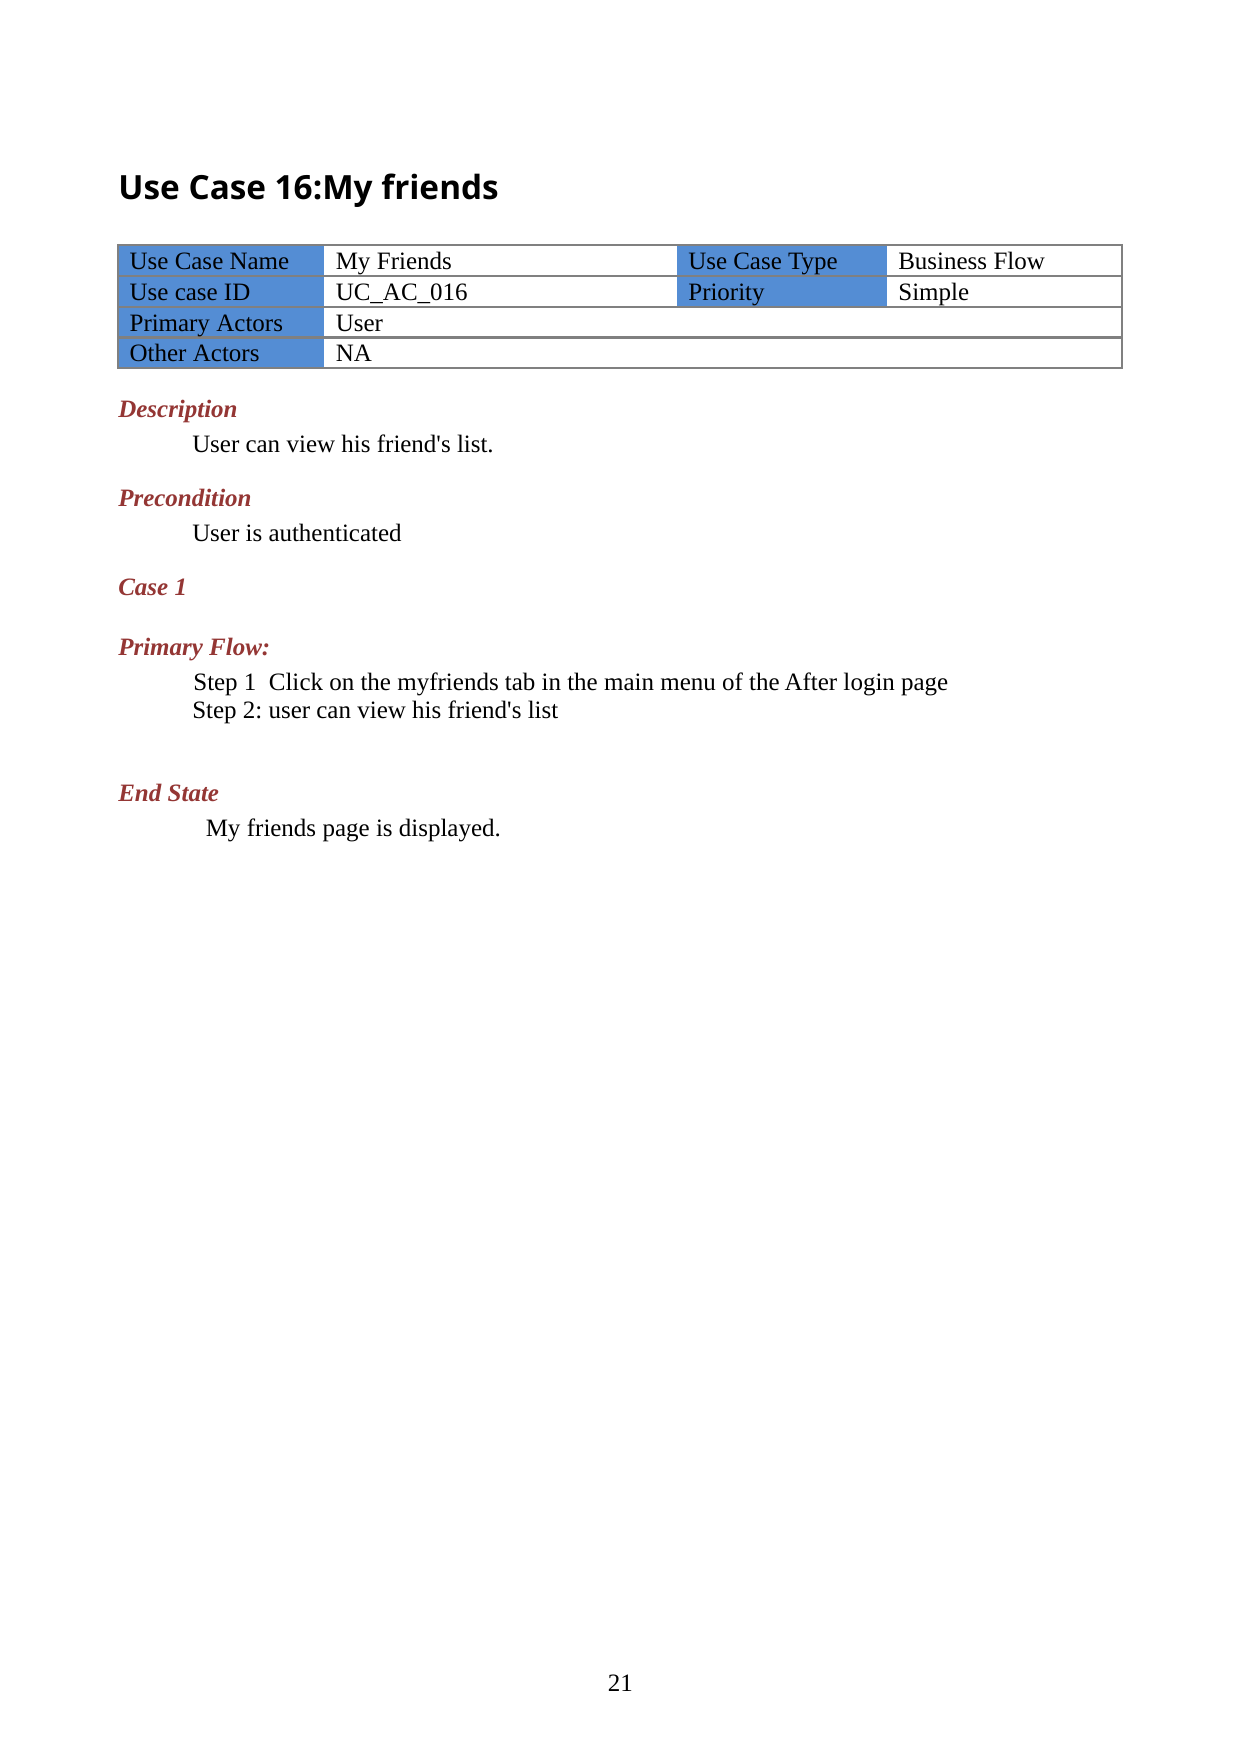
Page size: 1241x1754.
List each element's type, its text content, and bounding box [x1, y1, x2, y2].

table_cell UC_AC_016 [324, 277, 677, 306]
table_cell User [324, 308, 1121, 336]
text User is authenticated [118, 518, 1122, 547]
text My friends page is displayed. [118, 813, 1122, 842]
table_header Use Case Name [119, 246, 324, 275]
text Step 2: user can view his friend's list [118, 696, 1122, 724]
subtitle Primary Flow: [118, 632, 1122, 661]
text User can view his friend's list. [118, 429, 1122, 458]
text Step 1 Click on the myfriends tab in the main menu of the After login page [118, 667, 1122, 696]
subtitle Case 1 [118, 572, 1122, 601]
subtitle Description [118, 394, 1122, 423]
subtitle Precondition [118, 483, 1122, 512]
subtitle Use Case 16:My friends [118, 164, 1122, 209]
table_cell NA [324, 339, 1121, 367]
table_header Business Flow [887, 246, 1121, 275]
table_cell Simple [887, 277, 1121, 306]
table_cell Use case ID [119, 277, 324, 306]
table_cell Other Actors [119, 339, 324, 367]
subtitle End State [118, 778, 1122, 807]
table_header My Friends [324, 246, 677, 275]
table_header Use Case Type [677, 246, 887, 275]
table_cell Priority [677, 277, 887, 306]
table_cell Primary Actors [119, 308, 324, 336]
